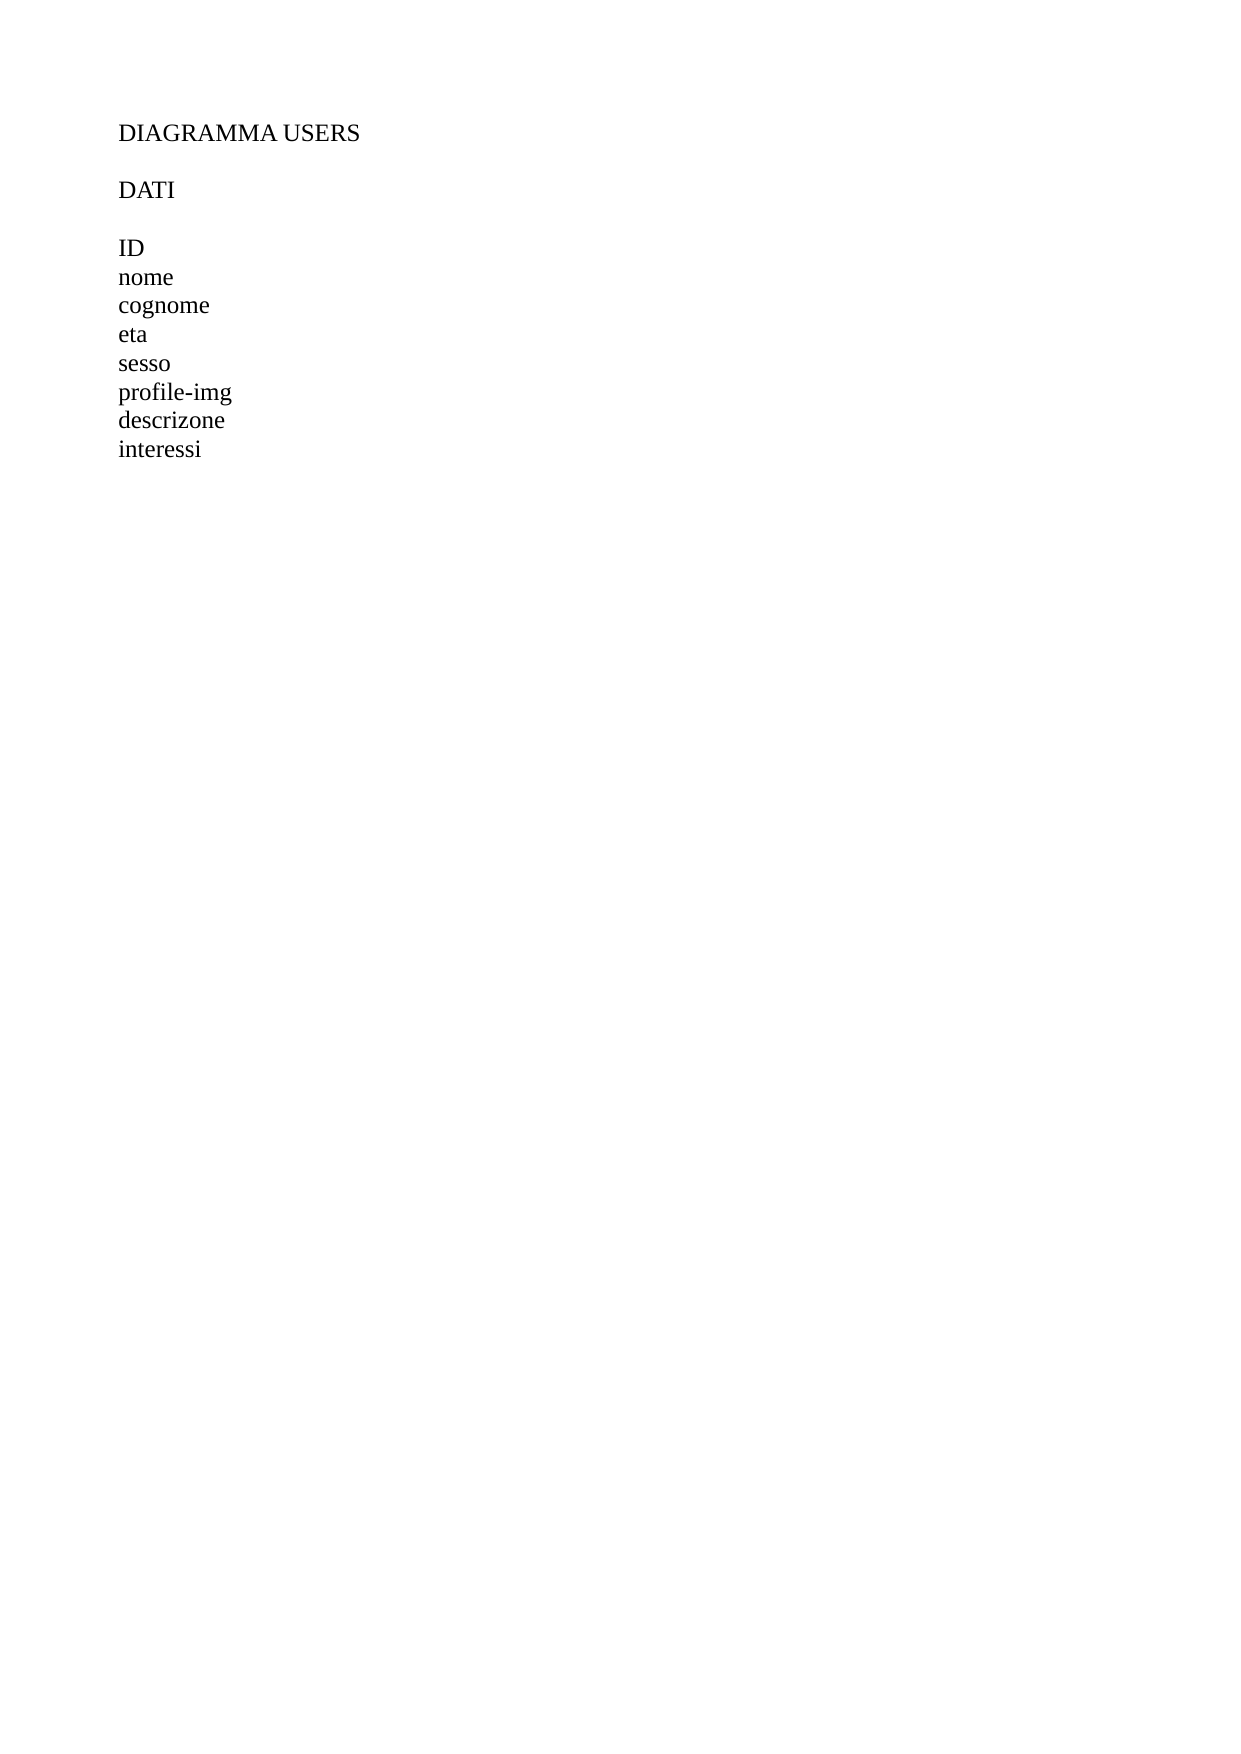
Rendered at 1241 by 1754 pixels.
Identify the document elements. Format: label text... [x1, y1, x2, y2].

text sesso [118, 348, 1122, 377]
text nome [118, 262, 1122, 291]
text cognome [118, 291, 1122, 319]
text DATI [118, 176, 1122, 204]
text interessi [118, 434, 1122, 463]
text descrizone [118, 406, 1122, 434]
text profile-img [118, 377, 1122, 406]
text eta [118, 319, 1122, 348]
text ID [118, 233, 1122, 262]
text DIAGRAMMA USERS [118, 118, 1122, 147]
